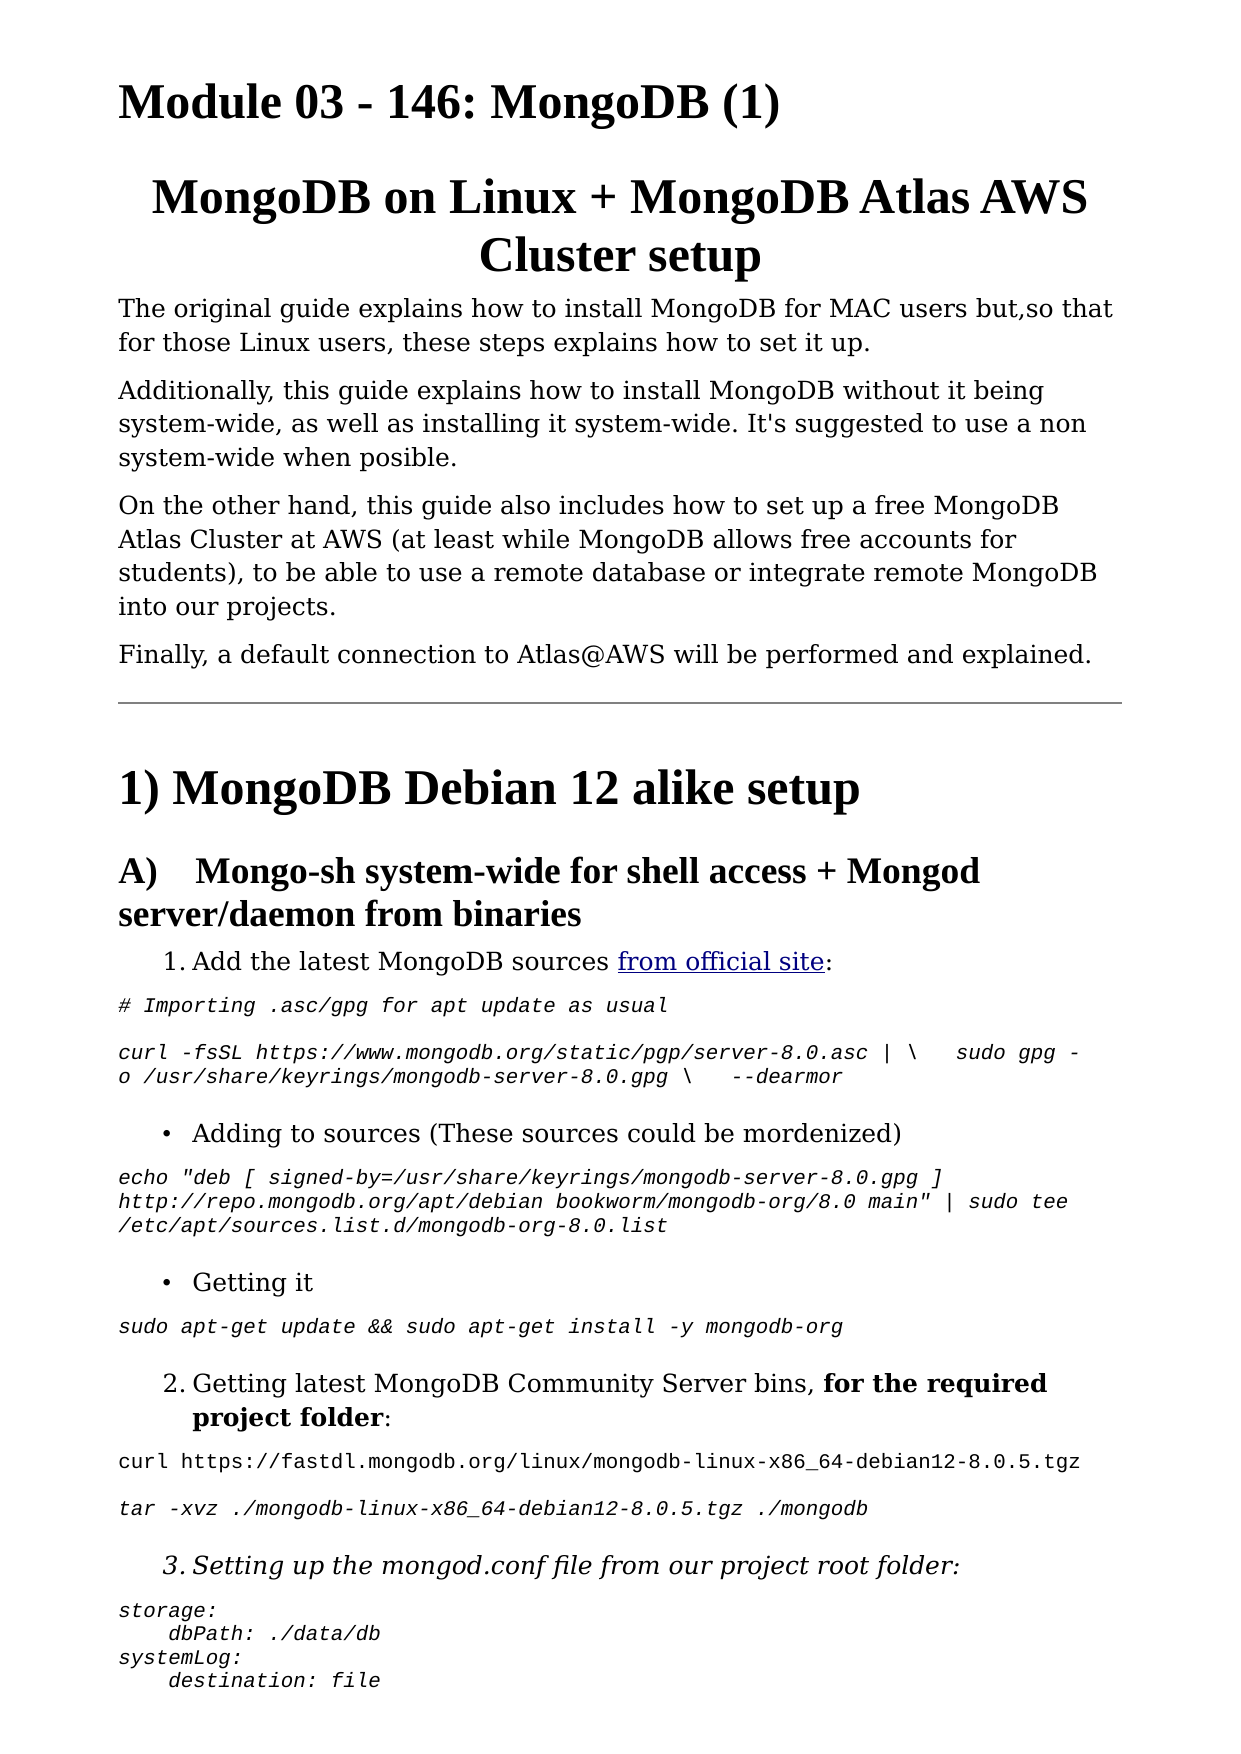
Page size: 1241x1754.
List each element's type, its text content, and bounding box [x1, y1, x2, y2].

subtitle Module 03 - 146: MongoDB (1) [118, 72, 1122, 129]
text storage: [118, 1599, 1122, 1623]
text dbPath: ./data/db [118, 1623, 1122, 1647]
text destination: file [118, 1671, 1122, 1694]
subtitle MongoDB on Linux + MongoDB Atlas AWS Cluster setup [118, 167, 1122, 282]
text On the other hand, this guide also includes how to set up a free MongoDB Atlas Cluster at AWS (at least while MongoDB allows free accounts for students), to be able to use a remote database or integrate remote MongoDB into our projects. [118, 491, 1122, 621]
list Getting it [162, 1268, 1122, 1297]
text Additionally, this guide explains how to install MongoDB without it being system-wide, as well as installing it system-wide. It's suggested to use a non system-wide when posible. [118, 376, 1122, 472]
list Setting up the mongod.conf file from our project root folder: [162, 1551, 1122, 1581]
subtitle 1) MongoDB Debian 12 alike setup [118, 757, 1122, 815]
subtitle A) Mongo-sh system-wide for shell access + Mongod server/daemon from binaries [118, 848, 1122, 934]
list Add the latest MongoDB sources from official site: [162, 947, 1122, 976]
text sudo apt-get update && sudo apt-get install -y mongodb-org [118, 1316, 1122, 1339]
text curl https://fastdl.mongodb.org/linux/mongodb-linux-x86_64-debian12-8.0.5.tgz [118, 1451, 1122, 1475]
text Finally, a default connection to Atlas@AWS will be performed and explained. [118, 640, 1122, 669]
text # Importing .asc/gpg for apt update as usual [118, 995, 1122, 1042]
list Adding to sources (These sources could be mordenized) [162, 1119, 1122, 1148]
text curl -fsSL https://www.mongodb.org/static/pgp/server-8.0.asc | \ sudo gpg -o /usr/share/keyrings/mongodb-server-8.0.gpg \ --dearmor [118, 1042, 1122, 1090]
text tar -xvz ./mongodb-linux-x86_64-debian12-8.0.5.tgz ./mongodb [118, 1498, 1122, 1522]
text echo "deb [ signed-by=/usr/share/keyrings/mongodb-server-8.0.gpg ] http://repo.mongodb.org/apt/debian bookworm/mongodb-org/8.0 main" | sudo tee /etc/apt/sources.list.d/mongodb-org-8.0.list [118, 1167, 1122, 1238]
text The original guide explains how to install MongoDB for MAC users but,so that for those Linux users, these steps explains how to set it up. [118, 294, 1122, 357]
list Getting latest MongoDB Community Server bins, for the required project folder: [162, 1369, 1122, 1432]
text systemLog: [118, 1647, 1122, 1671]
